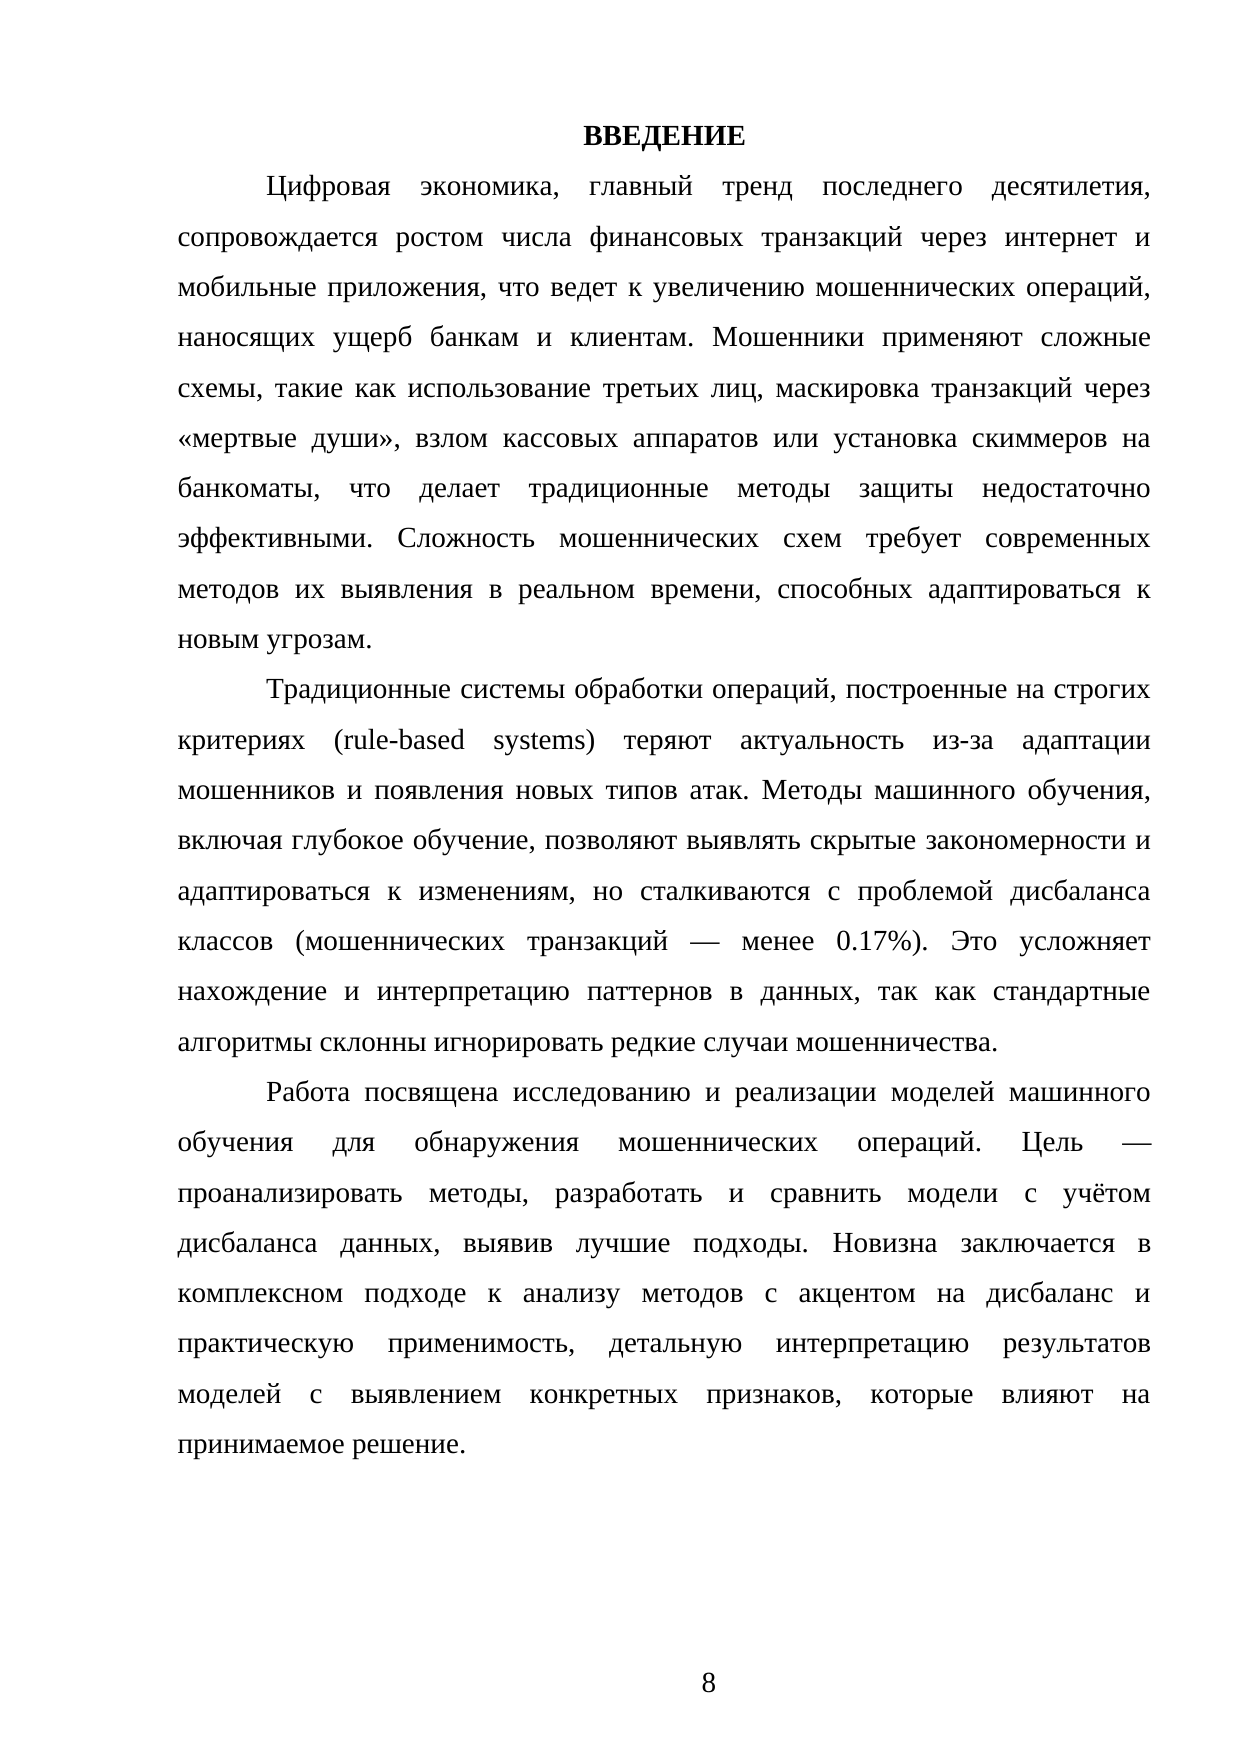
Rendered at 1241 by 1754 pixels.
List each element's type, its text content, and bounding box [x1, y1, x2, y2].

text Цифровая экономика, главный тренд последнего десятилетия, сопровождается ростом числа финансовых транзакций через интернет и мобильные приложения, что ведет к увеличению мошеннических операций, наносящих ущерб банкам и клиентам. Мошенники применяют сложные схемы, такие как использование третьих лиц, маскировка транзакций через «мертвые души», взлом кассовых аппаратов или установка скиммеров на банкоматы, что делает традиционные методы защиты недостаточно эффективными. Сложность мошеннических схем требует современных методов их выявления в реальном времени, способных адаптироваться к новым угрозам. [177, 168, 1152, 655]
text Работа посвящена исследованию и реализации моделей машинного обучения для обнаружения мошеннических операций. Цель — проанализировать методы, разработать и сравнить модели с учётом дисбаланса данных, выявив лучшие подходы. Новизна заключается в комплексном подходе к анализу методов с акцентом на дисбаланс и практическую применимость, детальную интерпретацию результатов моделей с выявлением конкретных признаков, которые влияют на принимаемое решение. [177, 1074, 1152, 1460]
subtitle ВВЕДЕНИЕ [177, 118, 1152, 152]
text Традиционные системы обработки операций, построенные на строгих критериях (rule-based systems) теряют актуальность из-за адаптации мошенников и появления новых типов атак. Методы машинного обучения, включая глубокое обучение, позволяют выявлять скрытые закономерности и адаптироваться к изменениям, но сталкиваются с проблемой дисбаланса классов (мошеннических транзакций — менее 0.17%). Это усложняет нахождение и интерпретацию паттернов в данных, так как стандартные алгоритмы склонны игнорировать редкие случаи мошенничества. [177, 672, 1152, 1057]
